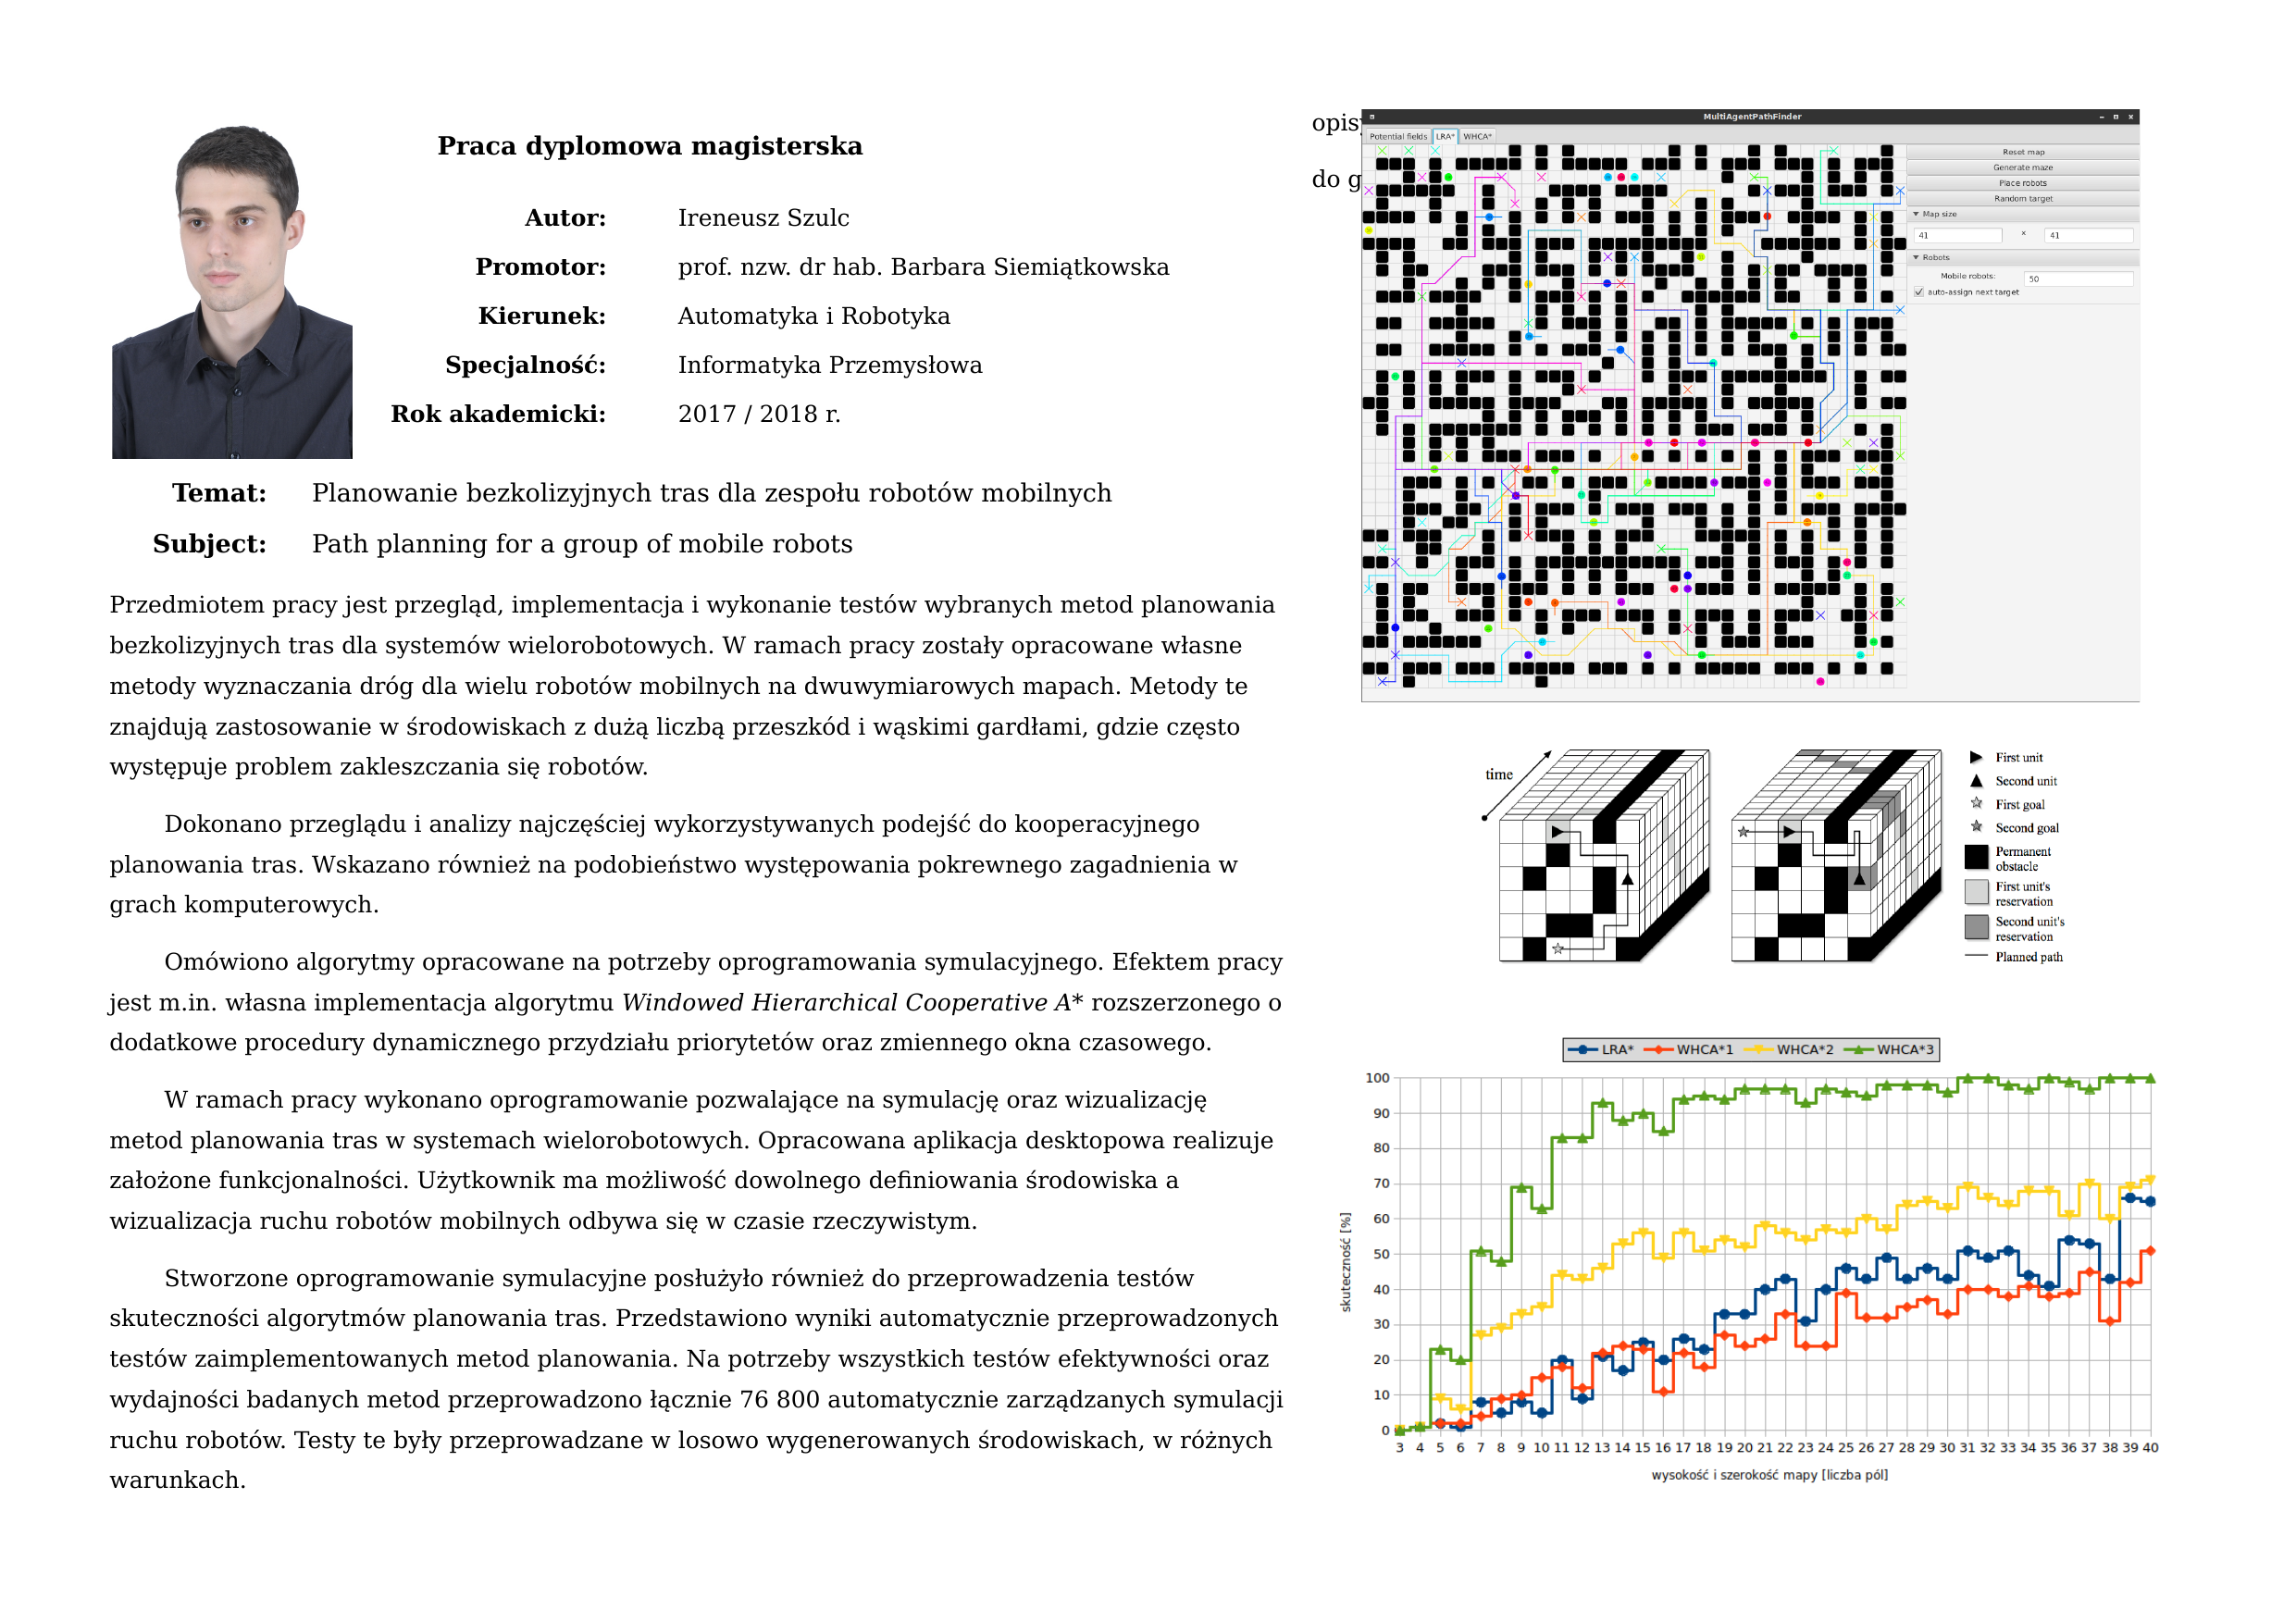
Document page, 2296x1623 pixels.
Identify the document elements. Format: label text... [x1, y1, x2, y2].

picture [1361, 109, 2141, 702]
text Kierunek: Automatyka i Robotyka [353, 303, 1285, 329]
picture [112, 111, 353, 459]
text Praca dyplomowa magisterska [353, 131, 1285, 161]
text W ramach pracy wykonano oprogramowanie pozwalające na symulację oraz wizualizację metod planowania tras w systemach wielorobotowych. Opracowana aplikacja desktopowa realizuje założone funkcjonalności. Użytkownik ma możliwość dowolnego definiowania środowiska a wizualizacja ruchu robotów mobilnych odbywa się w czasie rzeczywistym. [109, 1086, 1285, 1234]
picture [1471, 742, 2067, 968]
text Rok akademicki: 2017 / 2018 r. [353, 400, 1285, 427]
text opisy rysunkówQr kod [1311, 109, 1361, 136]
text Promotor: prof. nzw. dr hab. Barbara Siemiątkowska [353, 254, 1285, 280]
text Omówiono algorytmy opracowane na potrzeby oprogramowania symulacyjnego. Efektem pracy jest m.in. własna implementacja algorytmu Windowed Hierarchical Cooperative A* rozszerzonego o dodatkowe procedury dynamicznego przydziału priorytetów oraz zmiennego okna czasowego. [109, 948, 1285, 1057]
text Przedmiotem pracy jest przegląd, implementacja i wykonanie testów wybranych metod planowania bezkolizyjnych tras dla systemów wielorobotowych. W ramach pracy zostały opracowane własne metody wyznaczania dróg dla wielu robotów mobilnych na dwuwymiarowych mapach. Metody te znajdują zastosowanie w środowiskach z dużą liczbą przeszkód i wąskimi gardłami, gdzie często występuje problem zakleszczania się robotów. [109, 592, 1285, 781]
text Autor: Ireneusz Szulc [353, 204, 1285, 231]
text opisy rysunkówQr kod [2141, 109, 2186, 136]
text do github [2141, 166, 2186, 193]
text Stworzone oprogramowanie symulacyjne posłużyło również do przeprowadzenia testów skuteczności algorytmów planowania tras. Przedstawiono wyniki automatycznie przeprowadzonych testów zaimplementowanych metod planowania. Na potrzeby wszystkich testów efektywności oraz wydajności badanych metod przeprowadzono łącznie 76 800 automatycznie zarządzanych symulacji ruchu robotów. Testy te były przeprowadzane w losowo wygenerowanych środowiskach, w różnych warunkach. [109, 1265, 1285, 1494]
text do github [1311, 166, 1361, 193]
picture [1318, 1031, 2184, 1502]
text Subject: Path planning for a group of mobile robots [109, 529, 1285, 559]
text Temat: Planowanie bezkolizyjnych tras dla zespołu robotów mobilnych [109, 478, 1285, 508]
text Specjalność: Informatyka Przemysłowa [353, 351, 1285, 378]
text Dokonano przeglądu i analizy najczęściej wykorzystywanych podejść do kooperacyjnego planowania tras. Wskazano również na podobieństwo występowania pokrewnego zagadnienia w grach komputerowych. [109, 811, 1285, 919]
